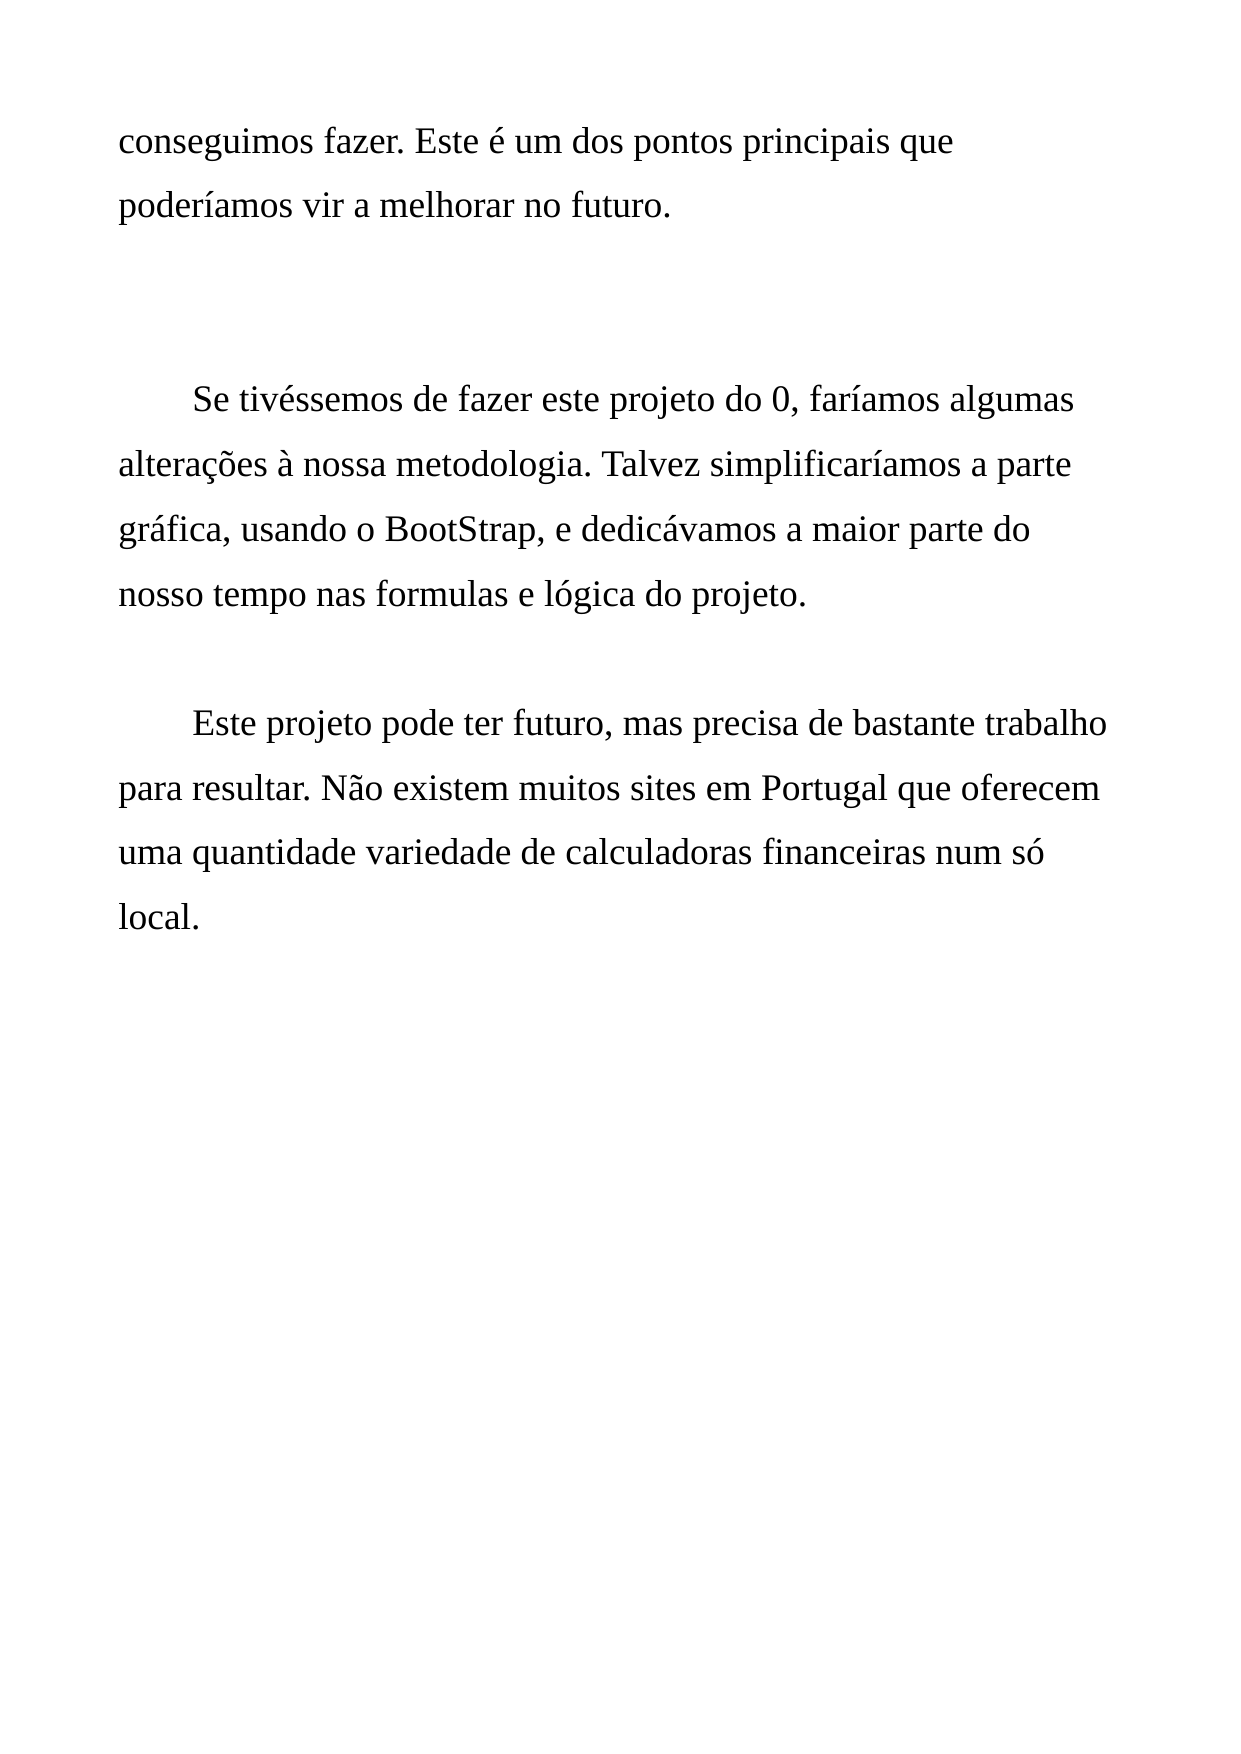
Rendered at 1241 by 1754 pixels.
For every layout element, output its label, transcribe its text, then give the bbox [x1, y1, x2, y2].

text conseguimos fazer. Este é um dos pontos principais que poderíamos vir a melhorar no futuro. [118, 118, 1122, 226]
text Este projeto pode ter futuro, mas precisa de bastante trabalho para resultar. Não existem muitos sites em Portugal que oferecem uma quantidade variedade de calculadoras financeiras num só local. [118, 700, 1122, 937]
text Se tivéssemos de fazer este projeto do 0, faríamos algumas alterações à nossa metodologia. Talvez simplificaríamos a parte gráfica, usando o BootStrap, e dedicávamos a maior parte do nosso tempo nas formulas e lógica do projeto. [118, 377, 1122, 614]
